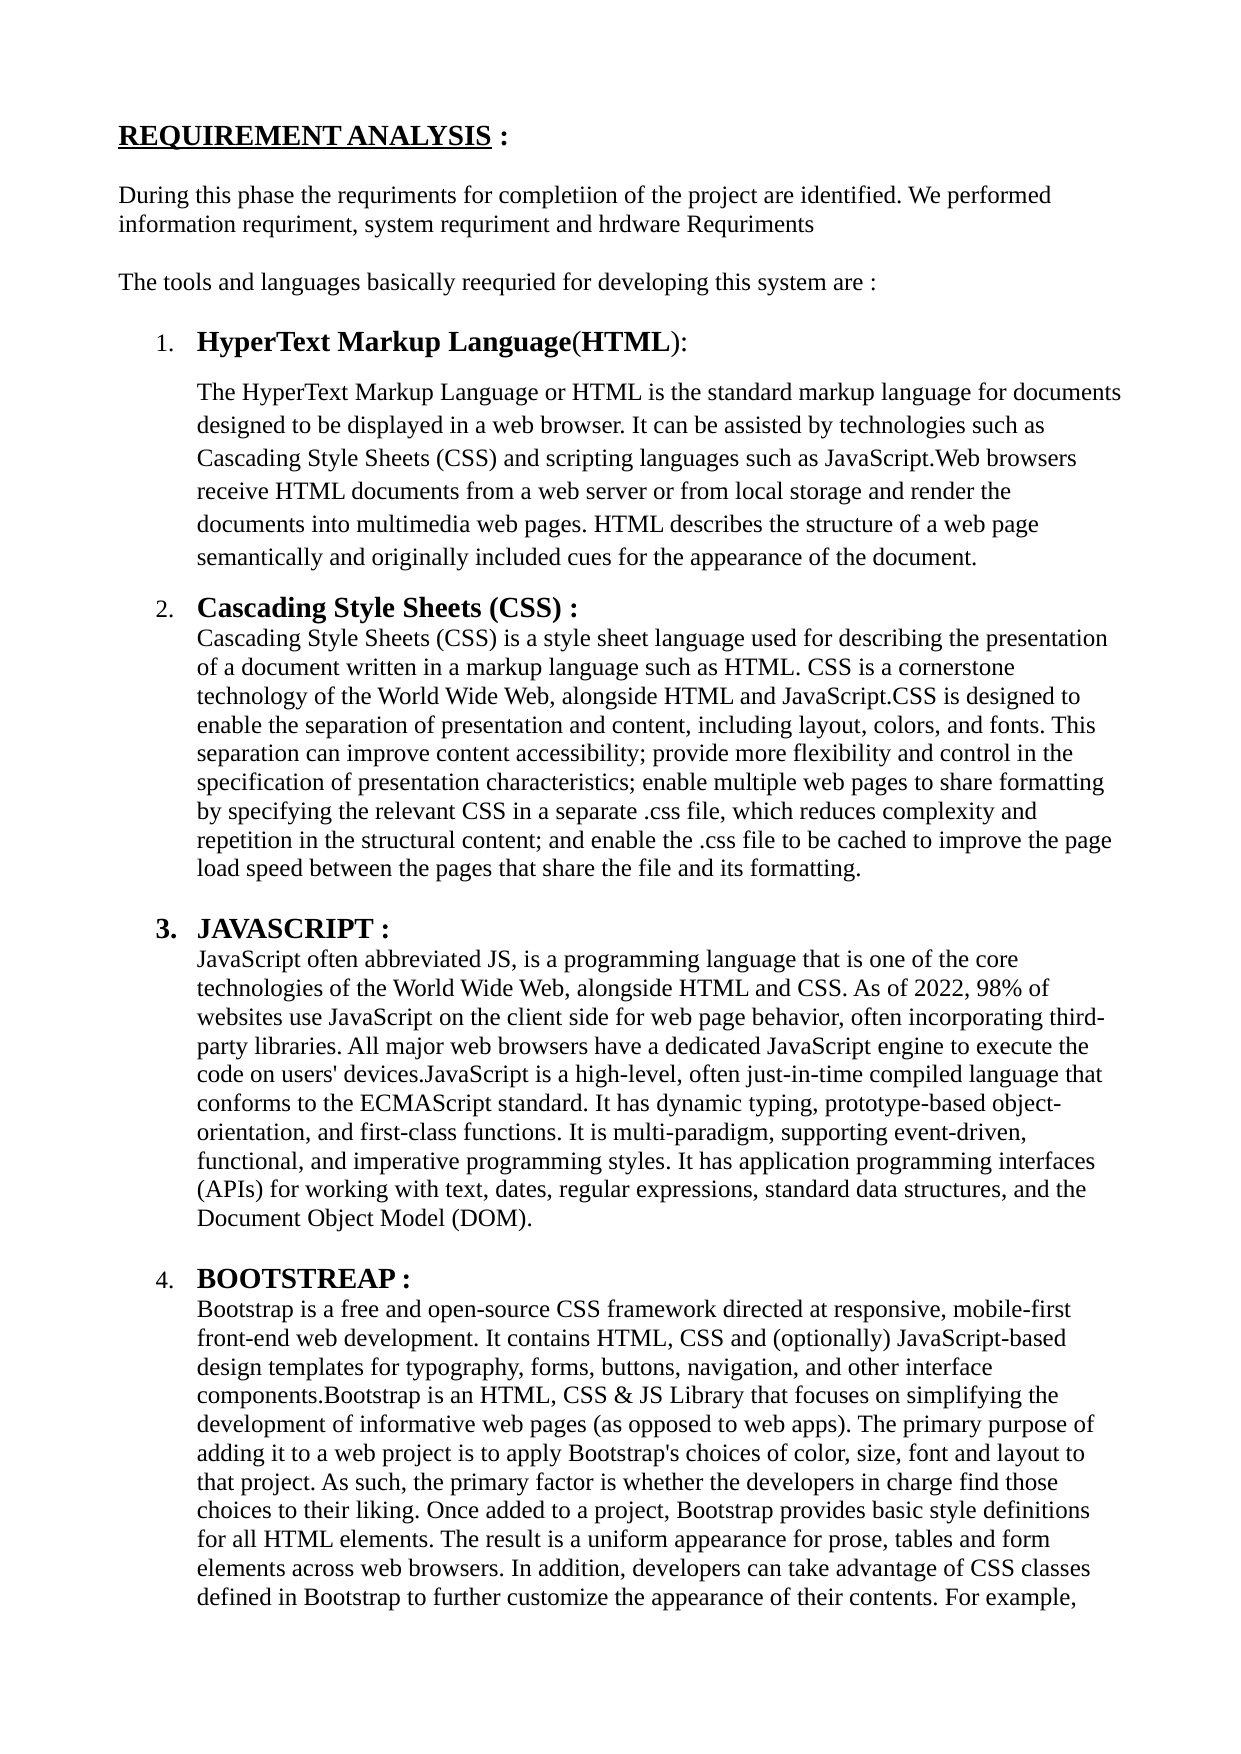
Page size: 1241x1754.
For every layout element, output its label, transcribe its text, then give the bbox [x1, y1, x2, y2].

list JavaScript often abbreviated JS, is a programming language that is one of the core technologies of the World Wide Web, alongside HTML and CSS. As of 2022, 98% of websites use JavaScript on the client side for web page behavior, often incorporating third-party libraries. All major web browsers have a dedicated JavaScript engine to execute the code on users' devices.JavaScript is a high-level, often just-in-time compiled language that conforms to the ECMAScript standard. It has dynamic typing, prototype-based object-orientation, and first-class functions. It is multi-paradigm, supporting event-driven, functional, and imperative programming styles. It has application programming interfaces (APIs) for working with text, dates, regular expressions, standard data structures, and the Document Object Model (DOM). [155, 944, 1122, 1232]
list Cascading Style Sheets (CSS) is a style sheet language used for describing the presentation of a document written in a markup language such as HTML. CSS is a cornerstone technology of the World Wide Web, alongside HTML and JavaScript.CSS is designed to enable the separation of presentation and content, including layout, colors, and fonts. This separation can improve content accessibility; provide more flexibility and control in the specification of presentation characteristics; enable multiple web pages to share formatting by specifying the relevant CSS in a separate .css file, which reduces complexity and repetition in the structural content; and enable the .css file to be cached to improve the page load speed between the pages that share the file and its formatting. [155, 623, 1122, 882]
list The HyperText Markup Language or HTML is the standard markup language for documents designed to be displayed in a web browser. It can be assisted by technologies such as Cascading Style Sheets (CSS) and scripting languages such as JavaScript.Web browsers receive HTML documents from a web server or from local storage and render the documents into multimedia web pages. HTML describes the structure of a web page semantically and originally included cues for the appearance of the document. [155, 377, 1122, 571]
list HyperText Markup Language(HTML): [155, 324, 1122, 358]
text The tools and languages basically reequried for developing this system are : [118, 267, 1122, 295]
text During this phase the requriments for completiion of the project are identified. We performed information requriment, system requriment and hrdware Requriments [118, 180, 1122, 238]
list Cascading Style Sheets (CSS) : [155, 590, 1122, 623]
text REQUIREMENT ANALYSIS : [118, 118, 1122, 152]
list BOOTSTREAP : [155, 1261, 1122, 1294]
list Bootstrap is a free and open-source CSS framework directed at responsive, mobile-first front-end web development. It contains HTML, CSS and (optionally) JavaScript-based design templates for typography, forms, buttons, navigation, and other interface components.Bootstrap is an HTML, CSS & JS Library that focuses on simplifying the development of informative web pages (as opposed to web apps). The primary purpose of adding it to a web project is to apply Bootstrap's choices of color, size, font and layout to that project. As such, the primary factor is whether the developers in charge find those choices to their liking. Once added to a project, Bootstrap provides basic style definitions for all HTML elements. The result is a uniform appearance for prose, tables and form elements across web browsers. In addition, developers can take advantage of CSS classes defined in Bootstrap to further customize the appearance of their contents. For example, [155, 1294, 1122, 1611]
list JAVASCRIPT : [155, 911, 1122, 944]
